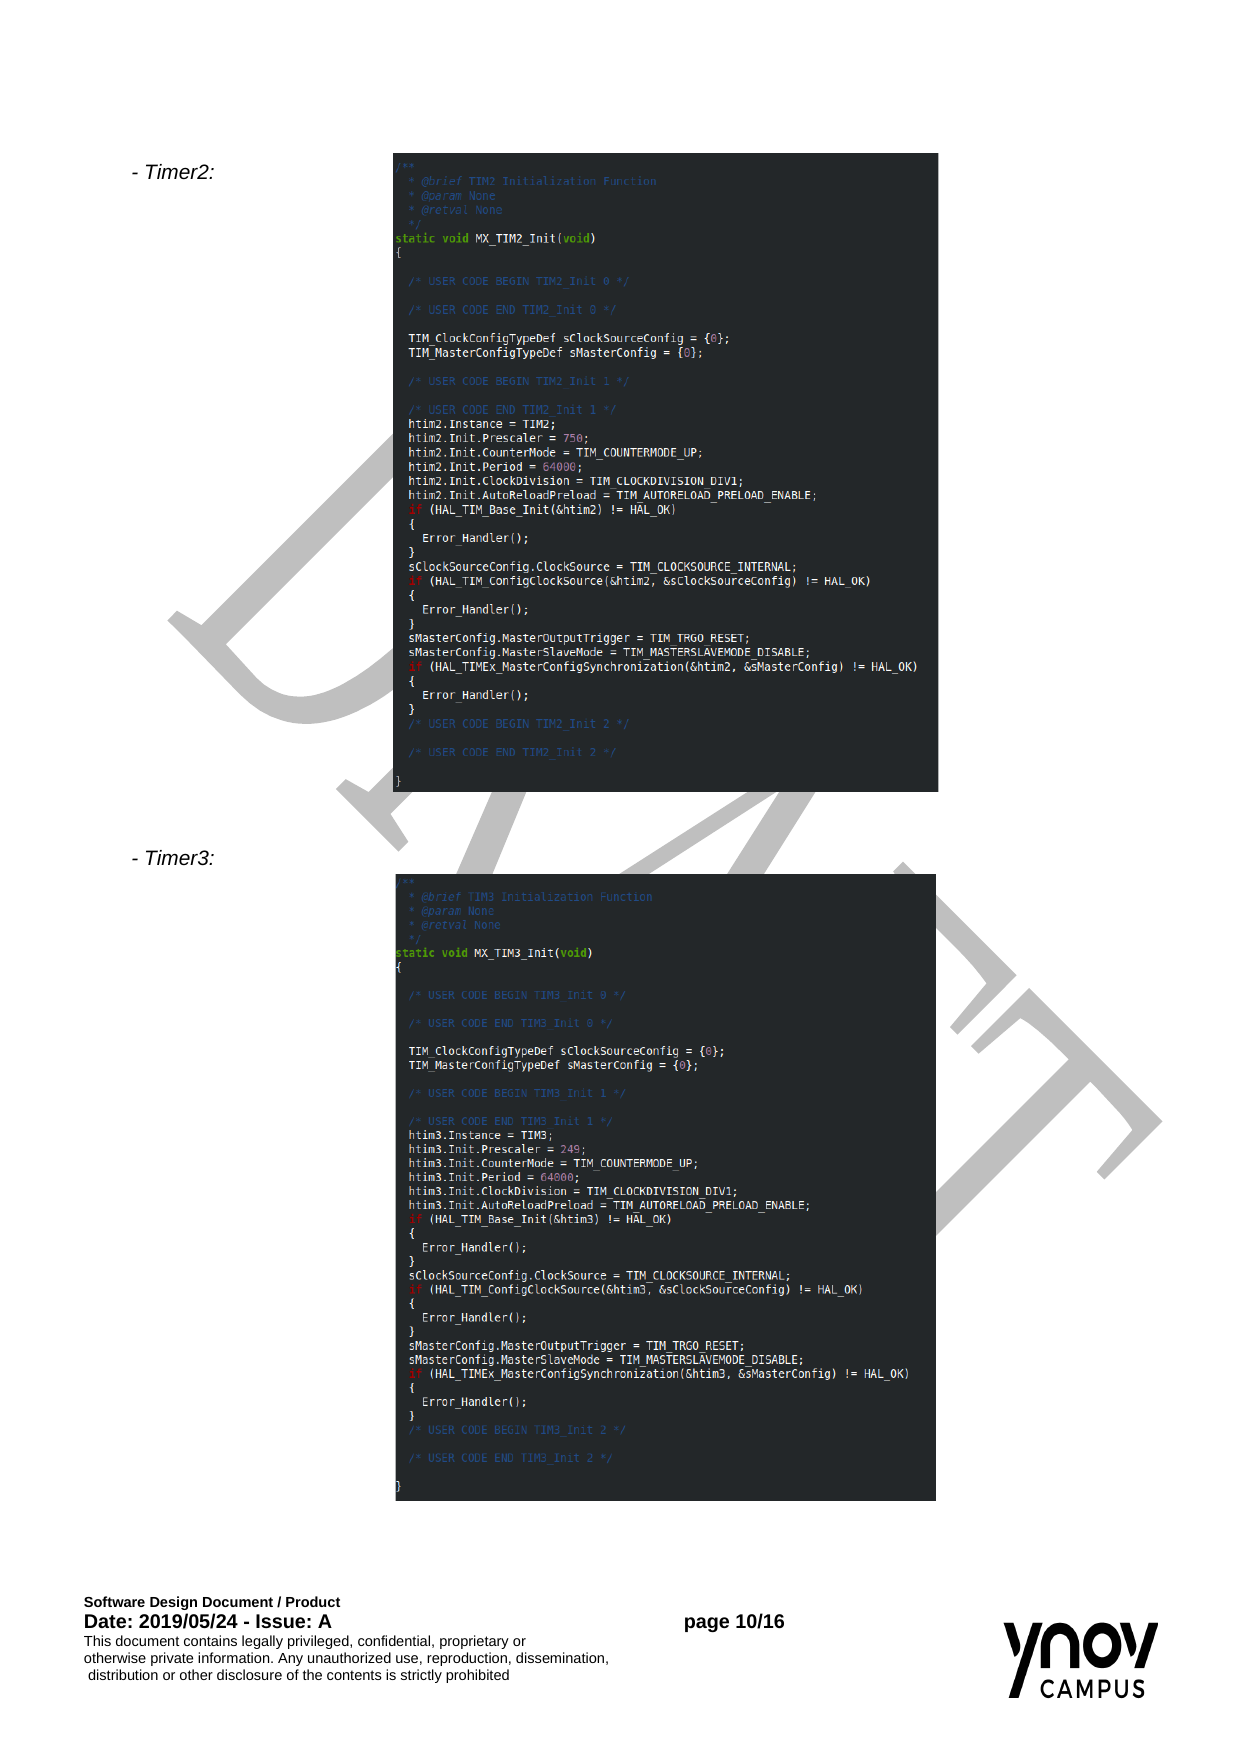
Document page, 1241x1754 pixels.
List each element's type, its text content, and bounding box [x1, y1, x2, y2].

text [495, 846, 661, 869]
text [768, 846, 1200, 869]
text - Timer2: [131, 160, 393, 184]
text - Timer3: [131, 846, 467, 869]
text [939, 160, 1200, 184]
text [659, 846, 744, 869]
